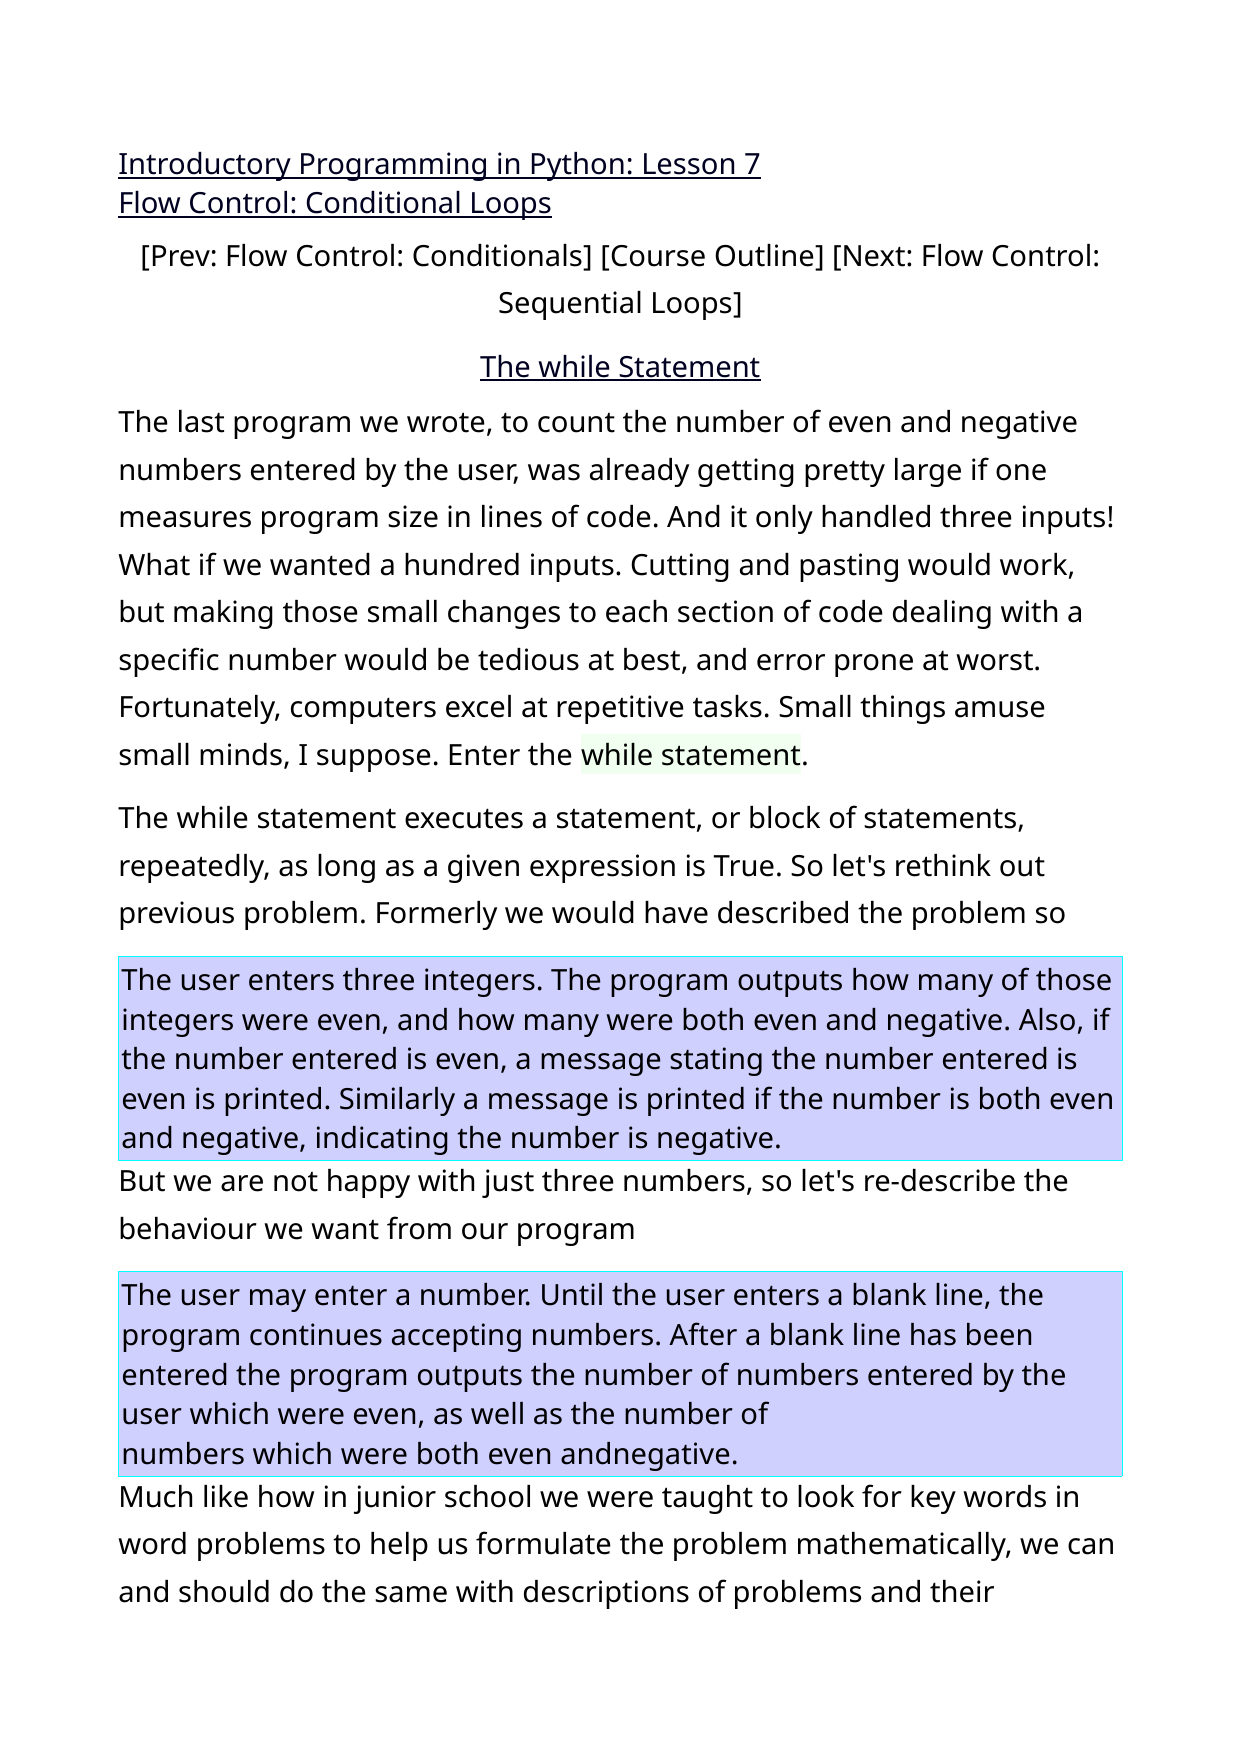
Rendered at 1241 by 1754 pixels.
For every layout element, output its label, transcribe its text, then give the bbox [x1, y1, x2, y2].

text Much like how in junior school we were taught to look for key words in word problems to help us formulate the problem mathematically, we can and should do the same with descriptions of problems and their [118, 1477, 1122, 1611]
subtitle Introductory Programming in Python: Lesson 7 Flow Control: Conditional Loops [118, 143, 1122, 222]
text But we are not happy with just three numbers, so let's re-describe the behaviour we want from our program [118, 1161, 1122, 1248]
subtitle The while Statement [118, 346, 1122, 386]
text The while statement executes a statement, or block of statements, repeatedly, as long as a given expression is True. So let's rethink out previous problem. Formerly we would have described the problem so [118, 798, 1122, 932]
text [Prev: Flow Control: Conditionals] [Course Outline] [Next: Flow Control: Sequential Loops] [118, 235, 1122, 322]
text The user may enter a number. Until the user enters a blank line, the program continues accepting numbers. After a blank line has been entered the program outputs the number of numbers entered by the user which were even, as well as the number of numbers which were both even andnegative. [119, 1272, 1122, 1476]
text The user enters three integers. The program outputs how many of those integers were even, and how many were both even and negative. Also, if the number entered is even, a message stating the number entered is even is printed. Similarly a message is printed if the number is both even and negative, indicating the number is negative. [119, 957, 1122, 1160]
text The last program we wrote, to count the number of even and negative numbers entered by the user, was already getting pretty large if one measures program size in lines of code. And it only handled three inputs! What if we wanted a hundred inputs. Cutting and pasting would work, but making those small changes to each section of code dealing with a specific number would be tedious at best, and error prone at worst. Fortunately, computers excel at repetitive tasks. Small things amuse small minds, I suppose. Enter the while statement. [118, 401, 1122, 774]
